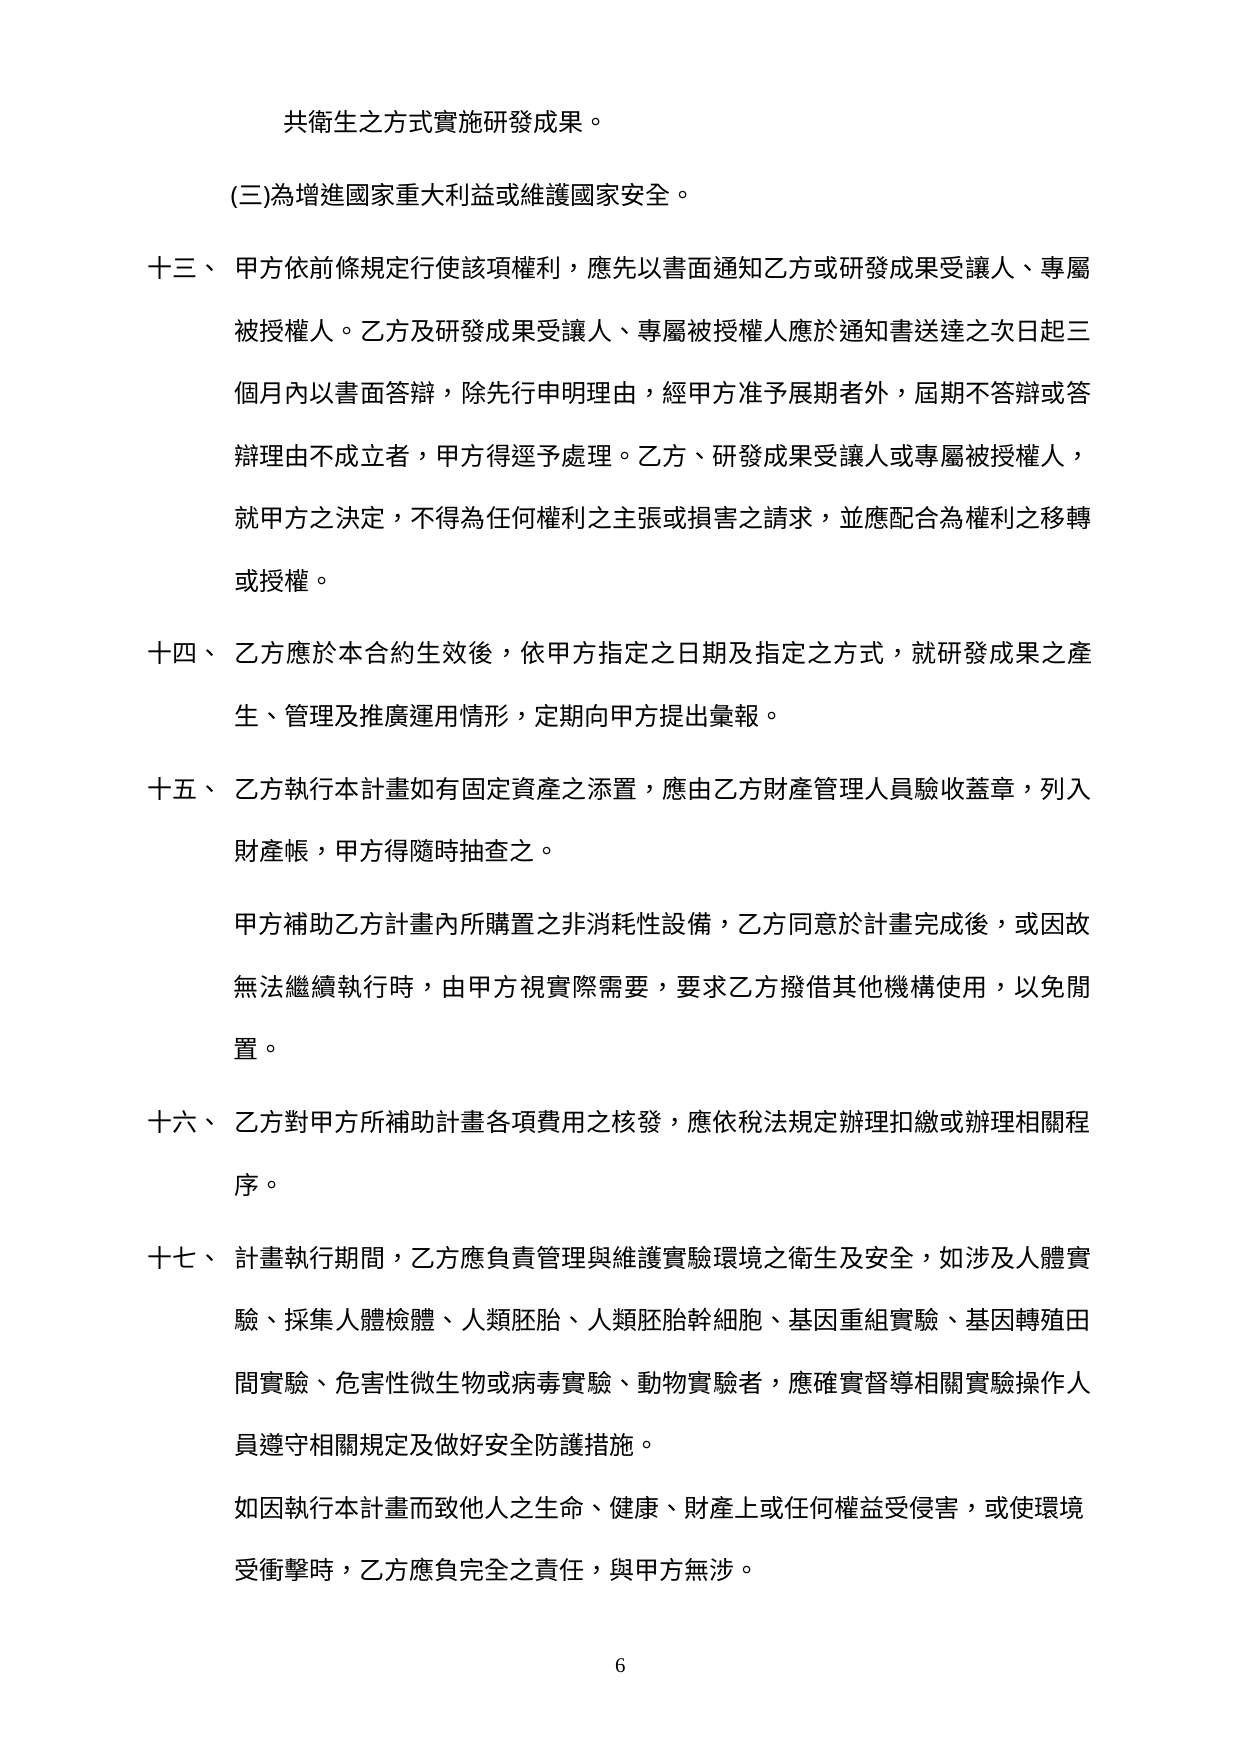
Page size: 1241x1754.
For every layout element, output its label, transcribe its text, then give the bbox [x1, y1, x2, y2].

table_cell 本次甲方補助乙方智慧醫療產學聯盟計畫共計____件，補助經費共計新臺幣(大寫)____佰____拾____萬____仟____佰____拾____元整(請依甲方通知之智慧醫療產學聯盟計畫經費核定清單（附表一）及補助費請款明細表（附表二）中所列核定之總金額填具)，補助之詳細項目以甲方核定之經費核定清單（附表一）及審查通過之計畫申請書及相關資料為準。於乙方收受合作企業繳交之配合款後，由甲方依乙方按規定檢附之請款資料，分二期撥付乙方專戶存儲於公庫或其代理公庫機構核實動支，不得移作他用，甲方得隨時查核經費動支情形。 本計畫合作企業配合款（詳如附表一：計畫經費核定清單企業配合款欄所列金額），應於甲方規定期限內，全額撥付乙方專戶存儲核實動支。乙方必須負責合作企業配合款之如期撥付，其經費變更及報銷處理，由乙方自行向計畫合作企業辦理，不得與甲方補助經費混淆，且合作企業配合款之運用仍須符合甲方之相關規定。乙方若未依照本合約所訂期程取得合作企業配合款者，甲方得中止該計畫之執行，停止撥付該計畫之補助經費，並得終止本合約。 乙方與合作企業之合作契約應約定，因合作企業違約而終止或解除合作契約者，該合作企業不得主張本計畫相關研發成果之任何權益，合作企業已撥付之配合款不予退還。合作企業中途退出者，亦同。 本計畫結束後三個月內，乙方應將本計畫收支明細報告表函送甲方辦理經費結報。支用單據應貼於黏存單，註明科目及用途，如有英文名詞，應附註中文，並依政府支出憑證處理要點規定，由相關單位人員及計畫主持人等簽章。各計畫如有結餘及計畫經費專戶存儲所產生之孳息，應如數繳回甲方之行政院國家科學技術發展基金。但已實施校務基金制度之學校、國立社教機構作業基金之機構及中央研究院，除甲方另有規定應予繳回者外，得不繳回。 本計畫結束後三個月內，乙方應向甲方及合作企業繳交智慧醫療產學聯盟計畫研究成果精簡報告及完整結案報告(電子檔)，並將產生之研發成果及實際運用績效等相關資料，辦理相關登錄作業。 二年期以上計畫，則應於當年計畫結束三個月前向甲方提出次年之智慧醫療產學聯盟計畫申請書，並線上繳交當年計畫執行之精簡進度報告及完整進度報告（電子檔）。 以調查法（如面訪、電話訪問、郵寄問卷等）進行之計畫，乙方應將研究成果報告、資料讀我檔、空白問卷、過錄號碼簿（CODEBOOK）、電腦資料數據檔、資料欄位定義程式（SAS、SPSS或其他統計程式）等及調查資料檔案利用授權書各一份逕送中央研究院人文社會科學研究中心「調查研究專題中心」。 乙方執行本計畫辦理科學技術研究發展採購時，應依乙方內部科學技術研究發展採購作業規定及科學技術研究發展採購監督管理辦法之規定辦理；除我國締結之條約或協定另有規定者外，不適用政府採購法之規定。 甲方辦理科研採購監督事宜，得於事後採抽樣選取若干案件以書面或實地查核方式辦理，乙方應予配合。 乙方有科學技術研究發展採購監督管理辦法第十二條各款情形之一者，甲方得核減補助金額或停止撥付經費；其情節重大者，得終止或解除契約，並追繳已撥付之款項。 乙方執行本計畫辦理科研採購時，如屬計畫之合作企業專屬權利或獨家製造或供應，無其他合適之替代標的者，或有逕向計畫之合作企業採購之必要且能提供具體證明者，始得由計畫主持人敘明理由循乙方行政程序專案核准，辦理採購。 前項核准文件及採購應作成書面紀錄，備供查詢。 乙方執行本計畫時，其有關之執行期間、經費分配、支用、結報、變更、追加、流用及延期等，應依國家科學及技術委員會補助產學合作研究計畫作業要點、國家科學及技術委員會補助專題研究計畫作業要點、國家科學及技術委員會補助專題研究計畫經費處理原則及其他相關法令規定辦理，上開規定修正時，亦同。 研發成果歸屬詳計畫核定清單。 乙方運用研發成果所獲得之收入分配給乙方之比率，以不低於甲方補助本計畫之出資比率為原則。 研發成果由乙方負管理及運用之責者，乙方應依科學技術基本法、政府科學技術研究發展成果歸屬及運用辦法、國家科學及技術委員會科學技術研究發展成果歸屬及運用辦法、國家科學及技術委員會補助產學合作研究計畫作業要點及其他相關法令規定，處理專利申請、技術移轉等授權事宜。乙方應於合作契約要求合作企業不得拒絕上述授權事宜，並給予乙方必要之配合及協助。 乙方、計畫主持人或合作企業在未獲得甲方書面同意前，在利用研發成果於商業用途時（包括但不限於產品/商品或服務之公開行銷、推廣或廣告文宣等），不得引用甲方之名稱、會徽或其他表徵；亦不得以其他任何方式表示甲方與乙方、計畫主持人、合作企業及研發成果運用有任何關連。乙方應在合作契約中要求合作企業遵守相同規定。如乙方、計畫主持人知悉合作企業有違反前開規定之情事，應立即為必要之處理並通知甲方。 研發成果若已申請專利者，於尚未獲准專利前，乙方應要求被授權人於應用研發成果所製造之授權產品或其包裝容器明確標示「專利申請中」之字樣；並在研發成果獲准專利後，明確標示專利證書號數。 乙方同意其所繳交之研究報告，無償由甲方及其附屬單位視需要自行或同意第三人不限地域、時間或次數，以任何方式利用，包括但不限於重製、散布、傳送、發行或公開傳輸供檢索查詢。 乙方運用研發成果時，有下列情形之一者，甲方得逕行或依申請，要求乙方或研發成果受讓人將研發成果授權第三人實施，或於必要時將研發成果收歸國有，乙方或研發成果受讓人應配合辦理不得異議： (一)乙方、研發成果受讓人、專屬被授權人，於合理期間內無正當理由未有效運用研發成果者。 (二)乙方、研發成果受讓人、專屬被授權人，以妨礙環境保護、公共安全或公共衛生之方式實施研發成果。 (三)為增進國家重大利益或維護國家安全。 甲方依前條規定行使該項權利，應先以書面通知乙方或研發成果受讓人、專屬被授權人。乙方及研發成果受讓人、專屬被授權人應於通知書送達之次日起三個月內以書面答辯，除先行申明理由，經甲方准予展期者外，屆期不答辯或答辯理由不成立者，甲方得逕予處理。乙方、研發成果受讓人或專屬被授權人，就甲方之決定，不得為任何權利之主張或損害之請求，並應配合為權利之移轉或授權。 乙方應於本合約生效後，依甲方指定之日期及指定之方式，就研發成果之產生、管理及推廣運用情形，定期向甲方提出彙報。 乙方執行本計畫如有固定資產之添置，應由乙方財產管理人員驗收蓋章，列入財產帳，甲方得隨時抽查之。 甲方補助乙方計畫內所購置之非消耗性設備，乙方同意於計畫完成後，或因故無法繼續執行時，由甲方視實際需要，要求乙方撥借其他機構使用，以免閒置。 乙方對甲方所補助計畫各項費用之核發，應依稅法規定辦理扣繳或辦理相關程序。 計畫執行期間，乙方應負責管理與維護實驗環境之衛生及安全，如涉及人體實驗、採集人體檢體、人類胚胎、人類胚胎幹細胞、基因重組實驗、基因轉殖田間實驗、危害性微生物或病毒實驗、動物實驗者，應確實督導相關實驗操作人員遵守相關規定及做好安全防護措施。 如因執行本計畫而致他人之生命、健康、財產上或任何權益受侵害，或使環境 受衝擊時，乙方應負完全之責任，與甲方無涉。 計畫之各年度所需經費如未獲立法院審議通過或經部分刪減，甲方得依審議情形調減補助經費，並按預算法第五十四條規定辦理。 執行機構暨首長(或代表人) 及計畫主持人對所執行之研究計畫負有保證之責任。如未能履行本合約書規定者，甲方得視情節停止撥款，或併向乙方追還已撥付之款項，亦得視情況暫停乙方或計畫主持人之計畫申請案；如發現預期結果不能達成或研究工作不能進行、接受其他補助(含國內外、大陸地區及港澳)未詳實揭露並配合甲方需要提供相關資料，甲方得隨時通知乙方結束計畫，終止或解除合約，並向乙方收回未支用之款項。乙方如發現某一項計畫主持人有不能履行本合約之情事者，應即停止該項計畫經費之動支，並繳回未支用之款項。該項計畫終止執行，不影響其他計畫之執行效力。 乙方未能配合甲方獎、補助之執行與管理相關規定及本合約約定事項者，甲方得視情節輕重酌予降低管理費之補助比率。 乙方如未依本合約規定期限辦理經費結報及繳交研究成果報告，經甲方催告仍未完成辦理者，甲方得追繳該計畫一定比例之管理費或於乙方之下期計畫撥款項內將未結案之補助經費扣除，未來亦得視情形暫停對乙方之全部或部分補助，經費結報或研究成果報告未合規定，經甲方限期改正，屆期不改正者，亦同。 乙方應督導本計畫執行相關人員依科技資料保密要點、甲方要求及相關法令辦理保密事項。如列為國家核心科技研究計畫者，乙方及計畫主持人應依政府資助國家核心科技研究計畫安全管制作業手冊之規定建立安全管制制度，並應遵守相關法令規定與甲方之相關保密要求。 甲方處理違反學術倫理案件時，乙方如未能積極配合或乙方有其他不當行為者，甲方得自次年度起減撥補助專題研究計畫之管理費。甲方如發現乙方有未依補助經費用途支用、虛報或浮報等情事，依甲方補助專題研究計畫作業要點規定辦理。 本計畫之計畫書及其附件資料，亦為本合約之一部分。 就本合約所生之爭議糾紛，經甲方同意後，得於臺北提付仲裁，依中華民國仲裁法解決；如涉訟時，雙方均同意以臺灣臺北地方法院為第一審管轄法院。 本合約書一式2份，由甲乙雙方各保存一份，以資信守。 [145, 79, 1095, 1610]
